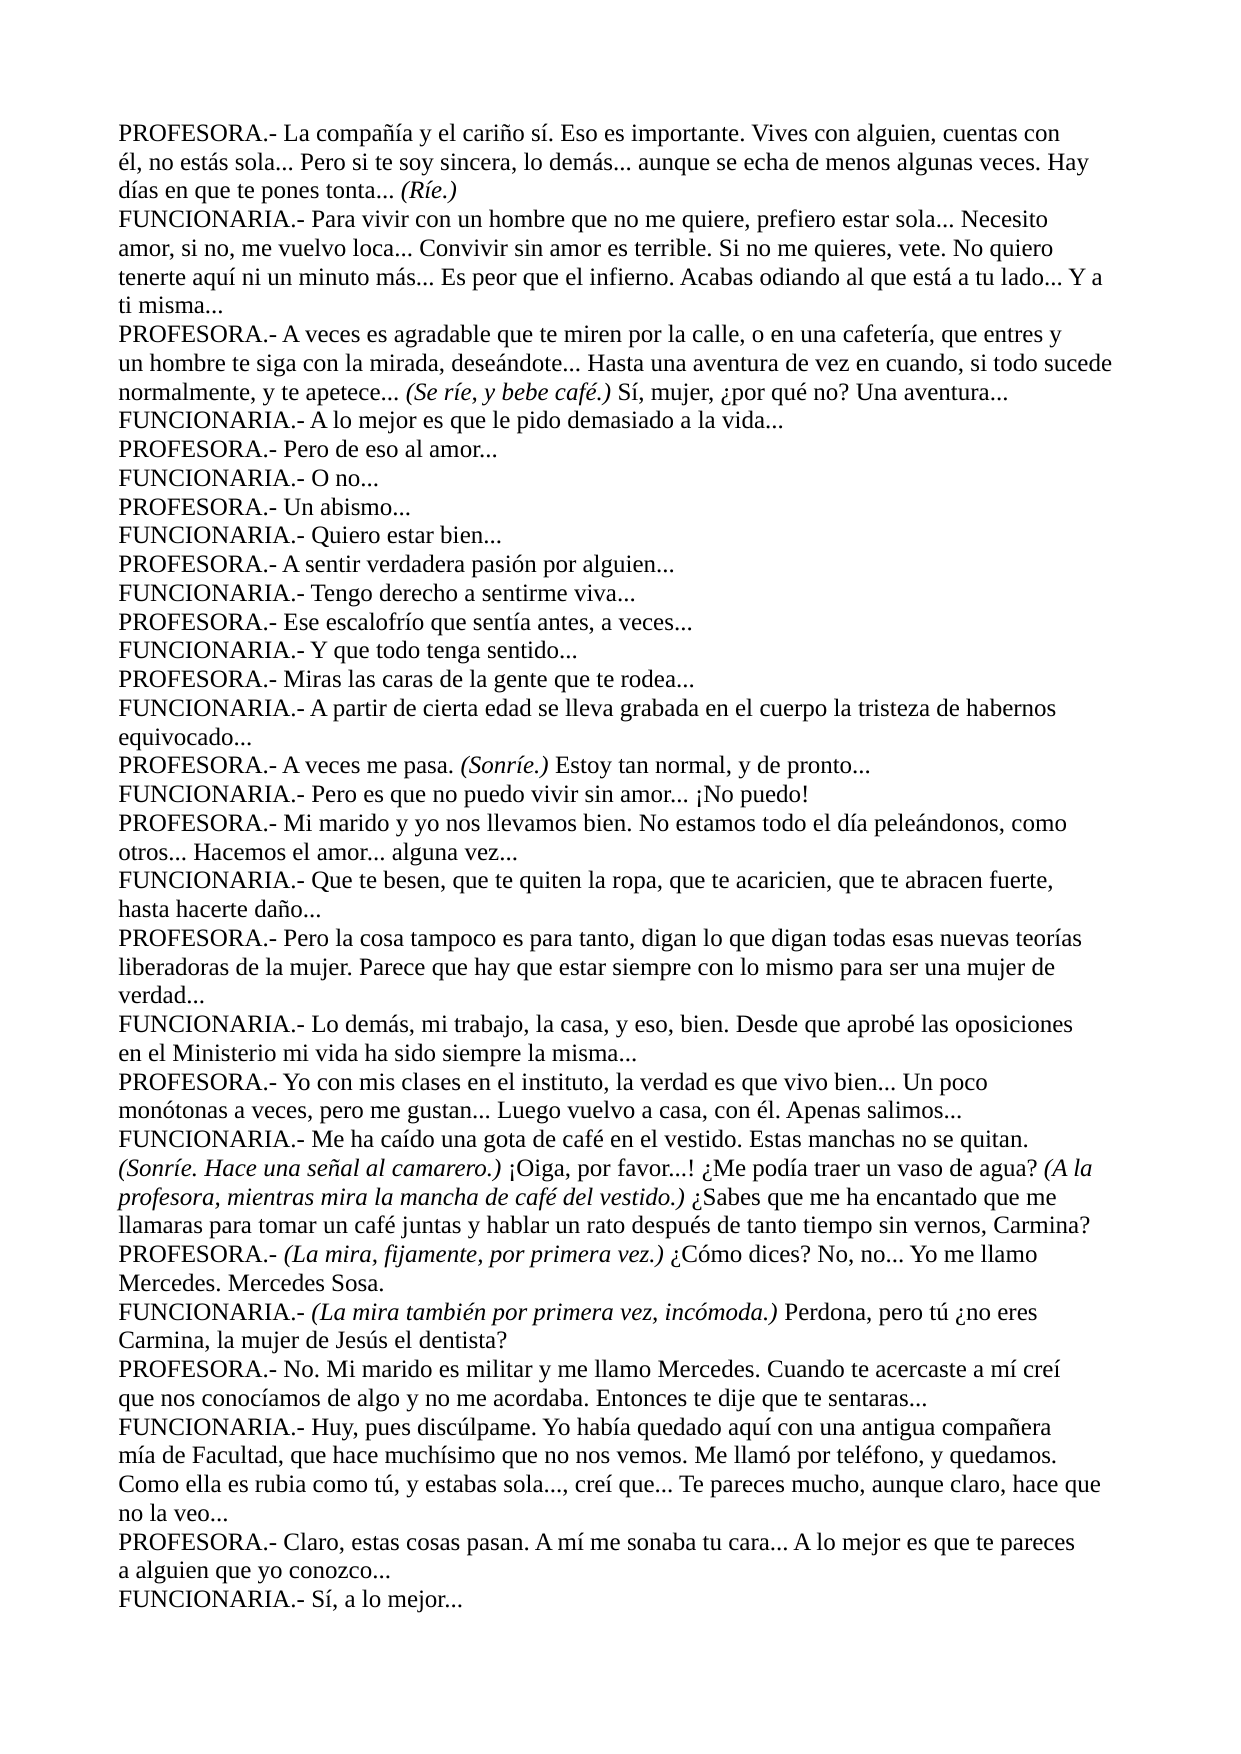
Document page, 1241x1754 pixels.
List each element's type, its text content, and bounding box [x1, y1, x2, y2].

text PROFESORA.- Mi marido y yo nos llevamos bien. No estamos todo el día peleándonos, como [118, 808, 1122, 837]
text PROFESORA.- No. Mi marido es militar y me llamo Mercedes. Cuando te acercaste a mí creí [118, 1354, 1122, 1383]
text FUNCIONARIA.- A partir de cierta edad se lleva grabada en el cuerpo la tristeza de habernos [118, 693, 1122, 722]
text en el Ministerio mi vida ha sido siempre la misma... [118, 1038, 1122, 1067]
text FUNCIONARIA.- Sí, a lo mejor... [118, 1584, 1122, 1613]
text a alguien que yo conozco... [118, 1556, 1122, 1584]
text PROFESORA.- A veces me pasa. (Sonríe.) Estoy tan normal, y de pronto... [118, 751, 1122, 779]
text él, no estás sola... Pero si te soy sincera, lo demás... aunque se echa de menos algunas veces. Hay días en que te pones tonta... (Ríe.) [118, 147, 1122, 204]
text amor, si no, me vuelvo loca... Convivir sin amor es terrible. Si no me quieres, vete. No quiero tenerte aquí ni un minuto más... Es peor que el infierno. Acabas odiando al que está a tu lado... Y a ti misma... [118, 233, 1122, 319]
text FUNCIONARIA.- Tengo derecho a sentirme viva... [118, 578, 1122, 607]
text un hombre te siga con la mirada, deseándote... Hasta una aventura de vez en cuando, si todo sucede [118, 348, 1122, 377]
text PROFESORA.- La compañía y el cariño sí. Eso es importante. Vives con alguien, cuentas con [118, 118, 1122, 147]
text monótonas a veces, pero me gustan... Luego vuelvo a casa, con él. Apenas salimos... [118, 1096, 1122, 1124]
text PROFESORA.- A veces es agradable que te miren por la calle, o en una cafetería, que entres y [118, 319, 1122, 348]
text liberadoras de la mujer. Parece que hay que estar siempre con lo mismo para ser una mujer de verdad... [118, 952, 1122, 1009]
text normalmente, y te apetece... (Se ríe, y bebe café.) Sí, mujer, ¿por qué no? Una aventura... [118, 377, 1122, 406]
text FUNCIONARIA.- Pero es que no puedo vivir sin amor... ¡No puedo! [118, 779, 1122, 808]
text FUNCIONARIA.- Que te besen, que te quiten la ropa, que te acaricien, que te abracen fuerte, [118, 866, 1122, 894]
text PROFESORA.- A sentir verdadera pasión por alguien... [118, 549, 1122, 578]
text equivocado... [118, 722, 1122, 751]
text Carmina, la mujer de Jesús el dentista? [118, 1326, 1122, 1354]
text FUNCIONARIA.- Y que todo tenga sentido... [118, 636, 1122, 664]
text PROFESORA.- Ese escalofrío que sentía antes, a veces... [118, 607, 1122, 636]
text hasta hacerte daño... [118, 894, 1122, 923]
text FUNCIONARIA.- O no... [118, 463, 1122, 492]
text otros... Hacemos el amor... alguna vez... [118, 837, 1122, 866]
text FUNCIONARIA.- Para vivir con un hombre que no me quiere, prefiero estar sola... Necesito [118, 204, 1122, 233]
text FUNCIONARIA.- Quiero estar bien... [118, 521, 1122, 549]
text FUNCIONARIA.- (La mira también por primera vez, incómoda.) Perdona, pero tú ¿no eres [118, 1297, 1122, 1326]
text profesora, mientras mira la mancha de café del vestido.) ¿Sabes que me ha encantado que me llamaras para tomar un café juntas y hablar un rato después de tanto tiempo sin vernos, Carmina? [118, 1182, 1122, 1239]
text PROFESORA.- Miras las caras de la gente que te rodea... [118, 664, 1122, 693]
text PROFESORA.- Claro, estas cosas pasan. A mí me sonaba tu cara... A lo mejor es que te pareces [118, 1527, 1122, 1556]
text que nos conocíamos de algo y no me acordaba. Entonces te dije que te sentaras... [118, 1383, 1122, 1412]
text PROFESORA.- Un abismo... [118, 492, 1122, 521]
text FUNCIONARIA.- Me ha caído una gota de café en el vestido. Estas manchas no se quitan. [118, 1124, 1122, 1153]
text PROFESORA.- Pero de eso al amor... [118, 434, 1122, 463]
text PROFESORA.- Yo con mis clases en el instituto, la verdad es que vivo bien... Un poco [118, 1067, 1122, 1096]
text FUNCIONARIA.- Huy, pues discúlpame. Yo había quedado aquí con una antigua compañera [118, 1412, 1122, 1441]
text FUNCIONARIA.- Lo demás, mi trabajo, la casa, y eso, bien. Desde que aprobé las oposiciones [118, 1009, 1122, 1038]
text FUNCIONARIA.- A lo mejor es que le pido demasiado a la vida... [118, 406, 1122, 434]
text PROFESORA.- (La mira, fijamente, por primera vez.) ¿Cómo dices? No, no... Yo me llamo [118, 1239, 1122, 1268]
text Mercedes. Mercedes Sosa. [118, 1268, 1122, 1297]
text (Sonríe. Hace una señal al camarero.) ¡Oiga, por favor...! ¿Me podía traer un vaso de agua? (A la [118, 1153, 1122, 1182]
text mía de Facultad, que hace muchísimo que no nos vemos. Me llamó por teléfono, y quedamos. Como ella es rubia como tú, y estabas sola..., creí que... Te pareces mucho, aunque claro, hace que no la veo... [118, 1441, 1122, 1527]
text PROFESORA.- Pero la cosa tampoco es para tanto, digan lo que digan todas esas nuevas teorías [118, 923, 1122, 952]
